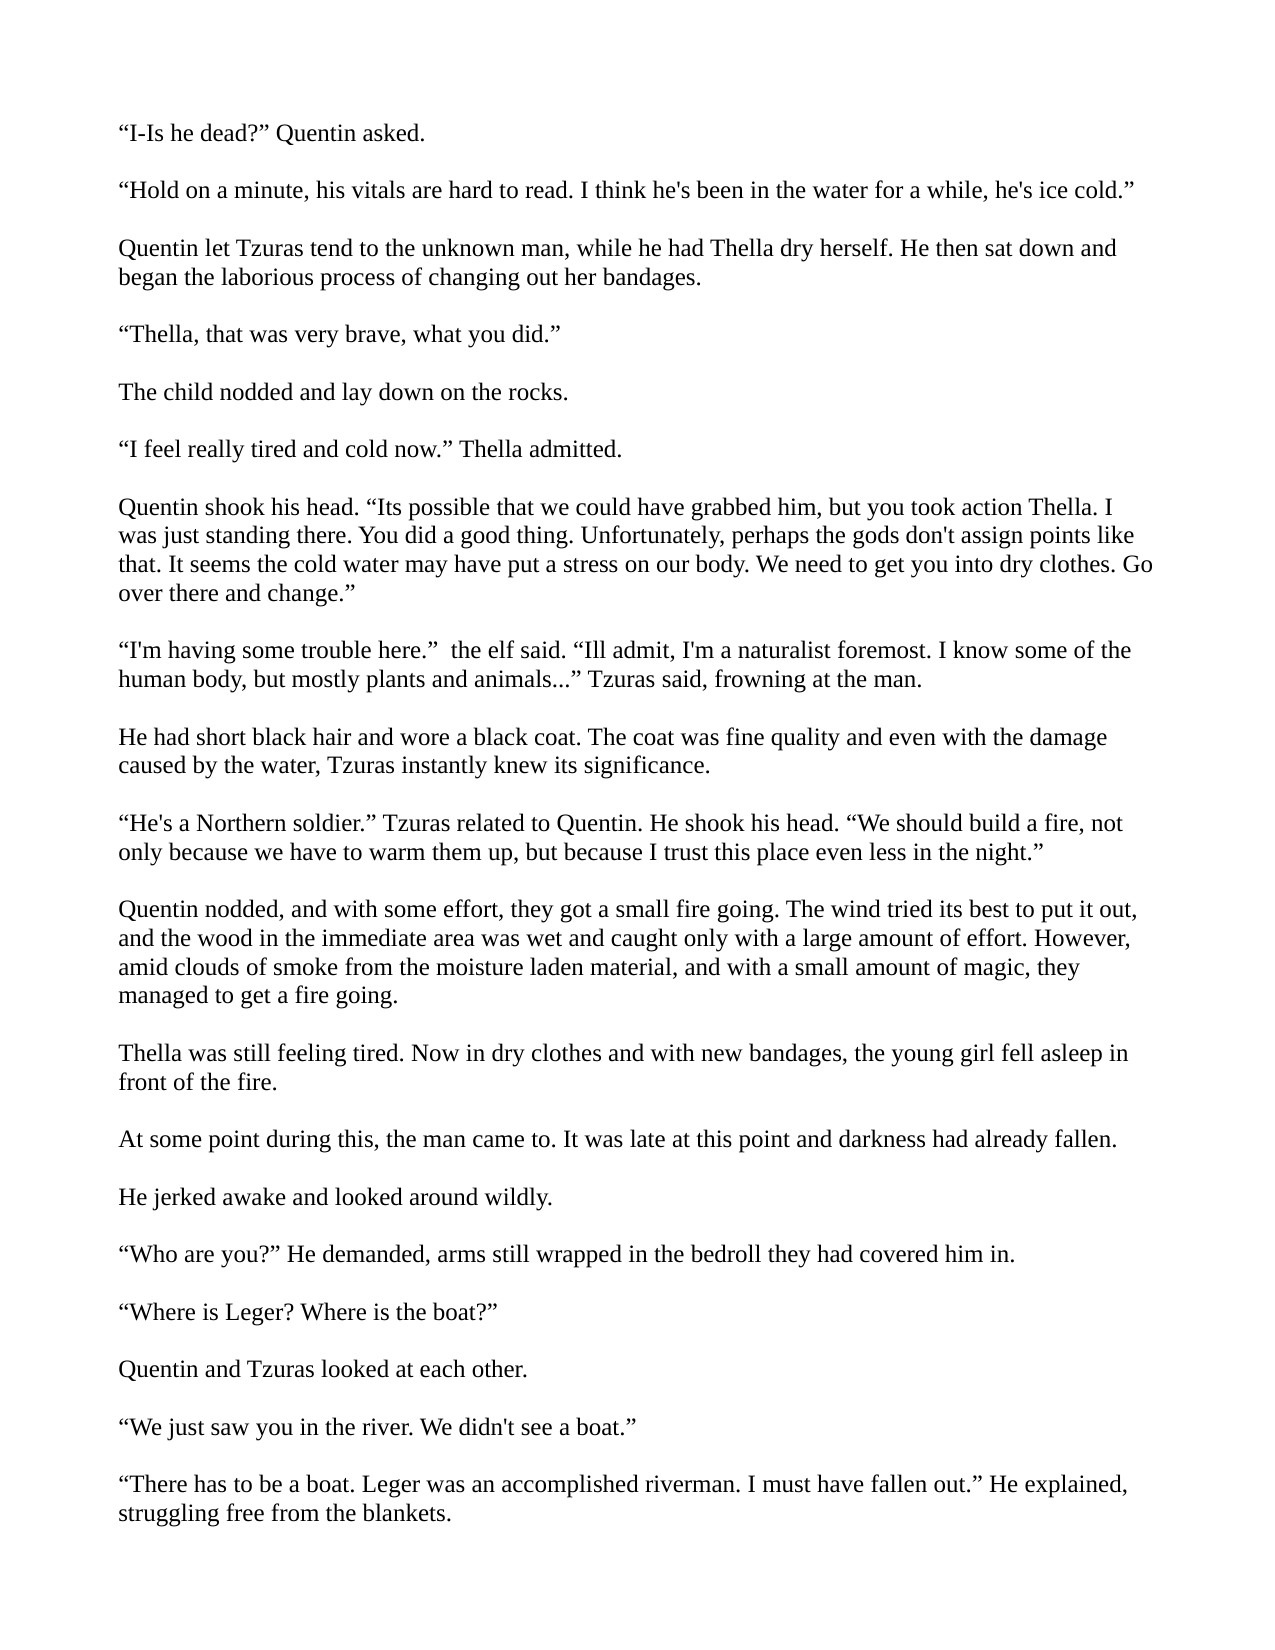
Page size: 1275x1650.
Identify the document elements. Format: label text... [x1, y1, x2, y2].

text “Hold on a minute, his vitals are hard to read. I think he's been in the water for a while, he's ice cold.” [118, 176, 1157, 204]
text Quentin and Tzuras looked at each other. [118, 1354, 1157, 1383]
text Quentin nodded, and with some effort, they got a small fire going. The wind tried its best to put it out, and the wood in the immediate area was wet and caught only with a large amount of effort. However, amid clouds of smoke from the moisture laden material, and with a small amount of magic, they managed to get a fire going. [118, 894, 1157, 1009]
text “Thella, that was very brave, what you did.” [118, 319, 1157, 348]
text He jerked awake and looked around wildly. [118, 1182, 1157, 1211]
text He had short black hair and wore a black coat. The coat was fine quality and even with the damage caused by the water, Tzuras instantly knew its significance. [118, 722, 1157, 779]
text Thella was still feeling tired. Now in dry clothes and with new bandages, the young girl fell asleep in front of the fire. [118, 1038, 1157, 1096]
text At some point during this, the man came to. It was late at this point and darkness had already fallen. [118, 1124, 1157, 1153]
text “We just saw you in the river. We didn't see a boat.” [118, 1412, 1157, 1441]
text Quentin let Tzuras tend to the unknown man, while he had Thella dry herself. He then sat down and began the laborious process of changing out her bandages. [118, 233, 1157, 291]
text “There has to be a boat. Leger was an accomplished riverman. I must have fallen out.” He explained, struggling free from the blankets. [118, 1469, 1157, 1527]
text “Who are you?” He demanded, arms still wrapped in the bedroll they had covered him in. [118, 1239, 1157, 1268]
text The child nodded and lay down on the rocks. [118, 377, 1157, 406]
text Quentin shook his head. “Its possible that we could have grabbed him, but you took action Thella. I was just standing there. You did a good thing. Unfortunately, perhaps the gods don't assign points like that. It seems the cold water may have put a stress on our body. We need to get you into dry clothes. Go over there and change.” [118, 492, 1157, 607]
text “I feel really tired and cold now.” Thella admitted. [118, 434, 1157, 463]
text “I'm having some trouble here.” the elf said. “Ill admit, I'm a naturalist foremost. I know some of the human body, but mostly plants and animals...” Tzuras said, frowning at the man. [118, 636, 1157, 693]
text “Where is Leger? Where is the boat?” [118, 1297, 1157, 1326]
text “I-Is he dead?” Quentin asked. [118, 118, 1157, 147]
text “He's a Northern soldier.” Tzuras related to Quentin. He shook his head. “We should build a fire, not only because we have to warm them up, but because I trust this place even less in the night.” [118, 808, 1157, 866]
